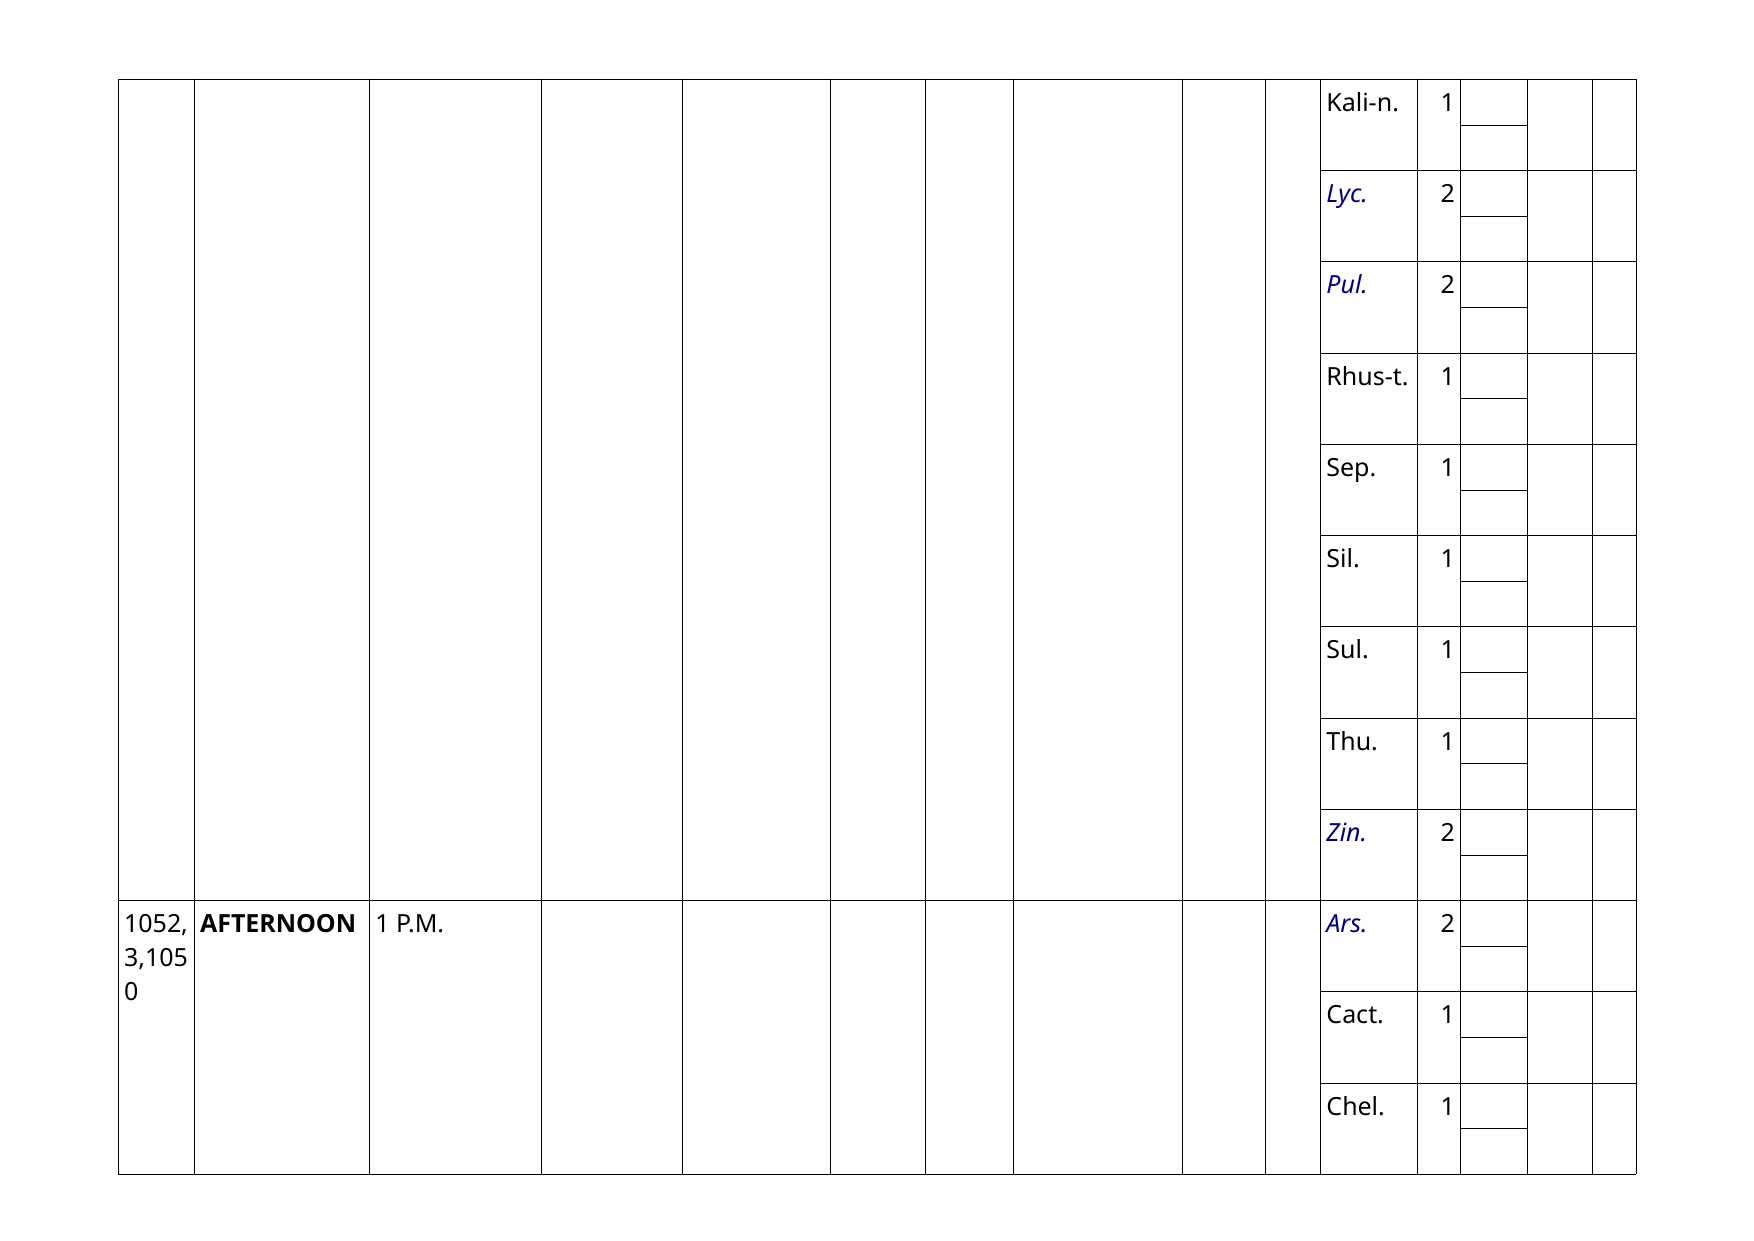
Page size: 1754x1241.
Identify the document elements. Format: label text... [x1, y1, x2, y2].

table_cell [926, 80, 1013, 900]
table_cell [1461, 810, 1527, 854]
table_cell [1461, 171, 1527, 216]
table_cell 1 P.M. [370, 901, 541, 1174]
table_cell [1461, 901, 1527, 946]
table_cell [1461, 308, 1527, 353]
table_cell afternoon [195, 901, 369, 1174]
table_cell [1461, 582, 1527, 626]
table_cell [542, 901, 682, 1174]
table_cell 1 [1418, 354, 1460, 444]
table_cell [1528, 445, 1592, 535]
table_cell [1461, 1038, 1527, 1083]
table_cell [1014, 80, 1182, 900]
table_cell [831, 80, 925, 900]
table_cell [1461, 354, 1527, 398]
table_cell [1461, 491, 1527, 535]
table_cell [1266, 80, 1320, 900]
table_cell [1528, 810, 1592, 900]
table_cell [1528, 262, 1592, 353]
table_cell [683, 901, 830, 1174]
table_cell [1593, 445, 1636, 535]
table_cell [1593, 901, 1636, 991]
table_cell [1593, 719, 1636, 809]
table_cell [1461, 719, 1527, 763]
table_cell [1461, 445, 1527, 489]
table_cell [1528, 992, 1592, 1083]
table_cell [542, 80, 682, 900]
table_cell [1593, 354, 1636, 444]
table_cell [1593, 627, 1636, 718]
table_cell Ars. [1321, 901, 1417, 991]
table_cell [1461, 627, 1527, 672]
table_cell [1528, 901, 1592, 991]
table_cell [1528, 1084, 1592, 1174]
table_cell [1461, 947, 1527, 991]
table_cell [195, 80, 369, 900]
table_cell [1461, 126, 1527, 170]
table_cell [1461, 217, 1527, 261]
table_cell [1528, 627, 1592, 718]
table_cell Thu. [1321, 719, 1417, 809]
table_cell [1183, 901, 1265, 1174]
table_cell [1593, 810, 1636, 900]
table_cell [1528, 171, 1592, 261]
table_cell Kali-n. [1321, 80, 1417, 170]
table_cell [1461, 80, 1527, 124]
table_cell 1 [1418, 536, 1460, 626]
table_cell [119, 80, 194, 900]
table_cell [1593, 262, 1636, 353]
table_cell Lyc. [1321, 171, 1417, 261]
table_cell 1 [1418, 627, 1460, 718]
table_cell [1461, 673, 1527, 718]
table_cell [1593, 992, 1636, 1083]
table_cell 1 [1418, 992, 1460, 1083]
table_cell [831, 901, 925, 1174]
table_cell Pul. [1321, 262, 1417, 353]
table_cell Sil. [1321, 536, 1417, 626]
table_cell 1052,3,1050 [119, 901, 194, 1174]
table_cell [683, 80, 830, 900]
table_cell [1593, 536, 1636, 626]
table_cell [1461, 1129, 1527, 1174]
table_cell [1461, 992, 1527, 1037]
table_cell 1 [1418, 719, 1460, 809]
table_cell [1461, 856, 1527, 900]
table_cell [370, 80, 541, 900]
table_cell [926, 901, 1013, 1174]
table_cell 1 [1418, 1084, 1460, 1174]
table_cell [1183, 80, 1265, 900]
table_cell [1014, 901, 1182, 1174]
table_cell [1266, 901, 1320, 1174]
table_cell 2 [1418, 171, 1460, 261]
table_cell [1593, 1084, 1636, 1174]
table_cell [1528, 80, 1592, 170]
table_cell [1461, 262, 1527, 307]
table_cell Rhus-t. [1321, 354, 1417, 444]
table_cell [1593, 171, 1636, 261]
table_cell 2 [1418, 262, 1460, 353]
table_cell [1528, 536, 1592, 626]
table_cell Sep. [1321, 445, 1417, 535]
table_cell Zin. [1321, 810, 1417, 900]
table_cell 2 [1418, 901, 1460, 991]
table_cell 2 [1418, 810, 1460, 900]
table_cell [1461, 1084, 1527, 1128]
table_cell 1 [1418, 80, 1460, 170]
table_cell [1593, 80, 1636, 170]
table_cell [1461, 536, 1527, 581]
table_cell [1528, 354, 1592, 444]
table_cell Cact. [1321, 992, 1417, 1083]
table_cell Chel. [1321, 1084, 1417, 1174]
table_cell 1 [1418, 445, 1460, 535]
table_cell [1461, 764, 1527, 809]
table_cell [1528, 719, 1592, 809]
table_cell Sul. [1321, 627, 1417, 718]
table_cell [1461, 399, 1527, 444]
